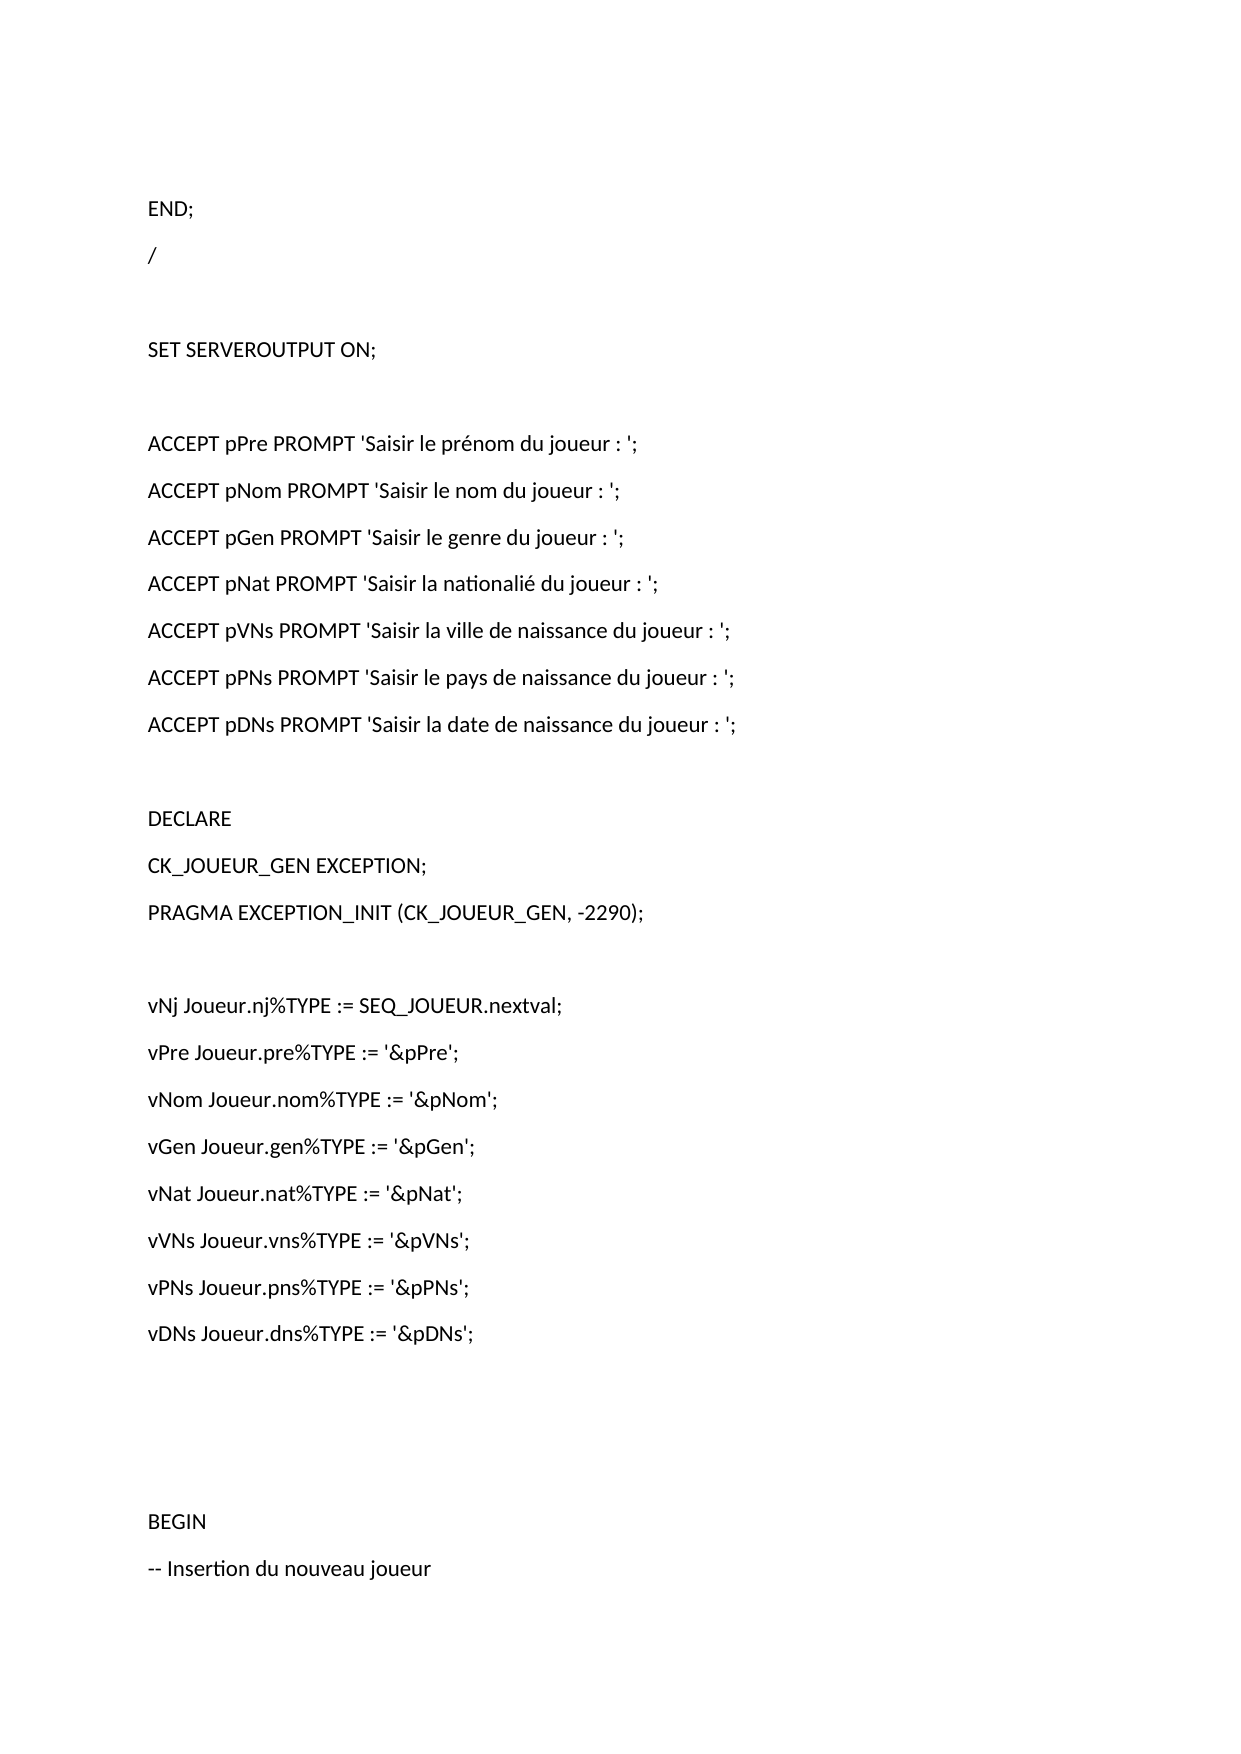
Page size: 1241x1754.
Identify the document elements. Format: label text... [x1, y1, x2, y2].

text ACCEPT pNat PROMPT 'Saisir la nationalié du joueur : '; [148, 569, 1093, 597]
text -- Insertion du nouveau joueur [148, 1554, 1093, 1582]
text END; [148, 194, 1093, 222]
text vVNs Joueur.vns%TYPE := '&pVNs'; [148, 1226, 1093, 1254]
text ACCEPT pPre PROMPT 'Saisir le prénom du joueur : '; [148, 429, 1093, 457]
text ACCEPT pVNs PROMPT 'Saisir la ville de naissance du joueur : '; [148, 616, 1093, 644]
text vPre Joueur.pre%TYPE := '&pPre'; [148, 1038, 1093, 1066]
text vNat Joueur.nat%TYPE := '&pNat'; [148, 1179, 1093, 1207]
text vPNs Joueur.pns%TYPE := '&pPNs'; [148, 1273, 1093, 1301]
text / [148, 241, 1093, 269]
text vDNs Joueur.dns%TYPE := '&pDNs'; [148, 1319, 1093, 1347]
text PRAGMA EXCEPTION_INIT (CK_JOUEUR_GEN, -2290); [148, 898, 1093, 926]
text ACCEPT pPNs PROMPT 'Saisir le pays de naissance du joueur : '; [148, 663, 1093, 691]
text SET SERVEROUTPUT ON; [148, 335, 1093, 363]
text ACCEPT pNom PROMPT 'Saisir le nom du joueur : '; [148, 476, 1093, 504]
text DECLARE [148, 804, 1093, 832]
text BEGIN [148, 1507, 1093, 1535]
text ACCEPT pDNs PROMPT 'Saisir la date de naissance du joueur : '; [148, 710, 1093, 738]
text vGen Joueur.gen%TYPE := '&pGen'; [148, 1132, 1093, 1160]
text ACCEPT pGen PROMPT 'Saisir le genre du joueur : '; [148, 523, 1093, 551]
text CK_JOUEUR_GEN EXCEPTION; [148, 851, 1093, 879]
text vNom Joueur.nom%TYPE := '&pNom'; [148, 1085, 1093, 1113]
text vNj Joueur.nj%TYPE := SEQ_JOUEUR.nextval; [148, 991, 1093, 1019]
